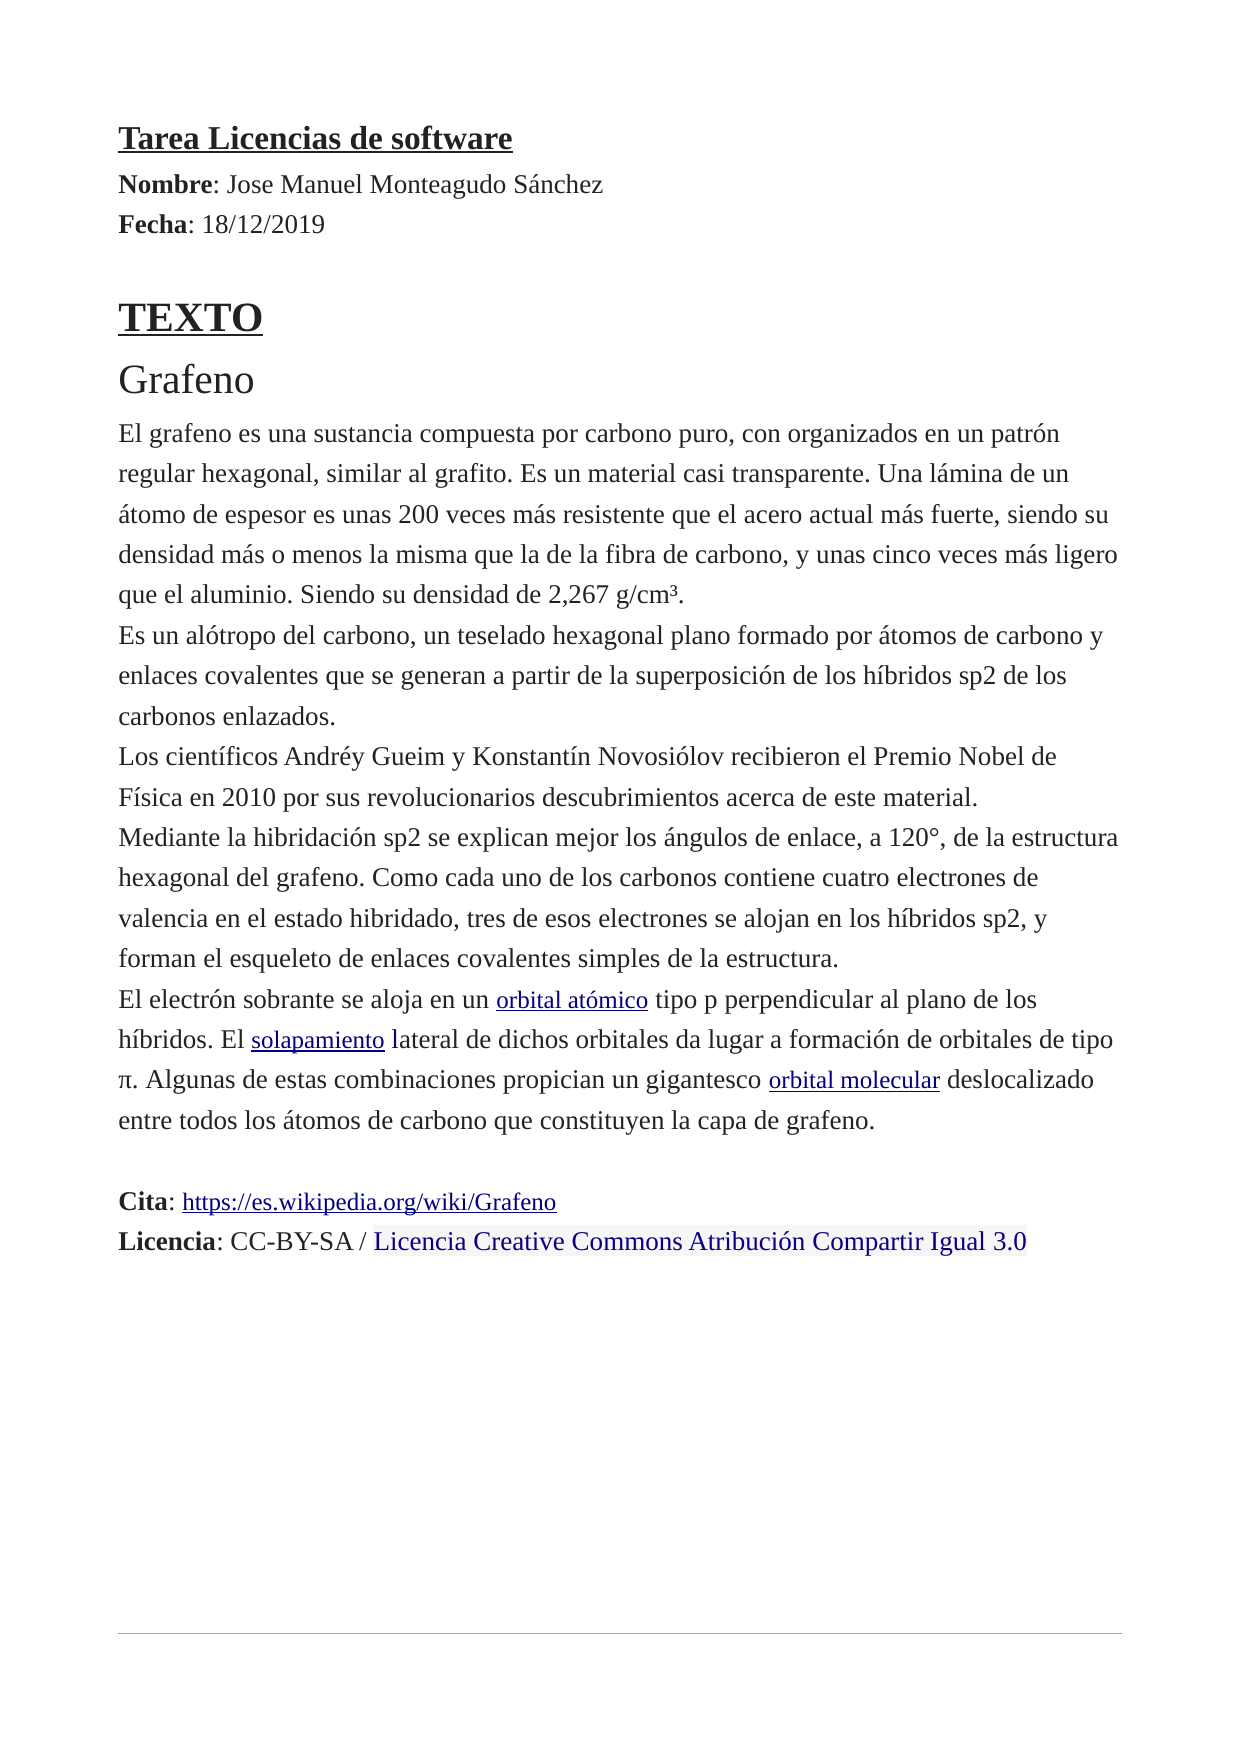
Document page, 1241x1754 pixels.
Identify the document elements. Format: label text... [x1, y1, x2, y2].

text Cita: https://es.wikipedia.org/wiki/Grafeno [118, 1185, 1122, 1216]
subtitle Grafeno [118, 354, 1122, 402]
text Mediante la hibridación sp2 se explican mejor los ángulos de enlace, a 120°, de la estructura hexagonal del grafeno. Como cada uno de los carbonos contiene cuatro electrones de valencia en el estado hibridado, tres de esos electrones se alojan en los híbridos sp2, y forman el esqueleto de enlaces covalentes simples de la estructura. [118, 821, 1122, 973]
text Es un alótropo del carbono, un teselado hexagonal plano formado por átomos de carbono y enlaces covalentes que se generan a partir de la superposición de los híbridos sp2 de los carbonos enlazados. [118, 619, 1122, 731]
subtitle TEXTO [118, 292, 1122, 340]
subtitle Tarea Licencias de software [118, 118, 1122, 156]
text El electrón sobrante se aloja en un orbital atómico tipo p perpendicular al plano de los híbridos. El solapamiento lateral de dichos orbitales da lugar a formación de orbitales de tipo π. Algunas de estas combinaciones propician un gigantesco orbital molecular deslocalizado entre todos los átomos de carbono que constituyen la capa de grafeno. [118, 983, 1122, 1135]
text El grafeno es una sustancia compuesta por carbono puro, con organizados en un patrón regular hexagonal, similar al grafito. Es un material casi transparente. Una lámina de un átomo de espesor es unas 200 veces más resistente que el acero actual más fuerte, siendo su densidad más o menos la misma que la de la fibra de carbono, y unas cinco veces más ligero que el aluminio. Siendo su densidad de 2,267 g/cm³. [118, 417, 1122, 610]
text Licencia: CC-BY-SA / Licencia Creative Commons Atribución Compartir Igual 3.0 [118, 1225, 1122, 1256]
text Los científicos Andréy Gueim y Konstantín Novosiólov recibieron el Premio Nobel de Física en 2010 por sus revolucionarios descubrimientos acerca de este material. [118, 740, 1122, 812]
subtitle Nombre: Jose Manuel Monteagudo Sánchez [118, 168, 1122, 199]
subtitle Fecha: 18/12/2019 [118, 208, 1122, 239]
